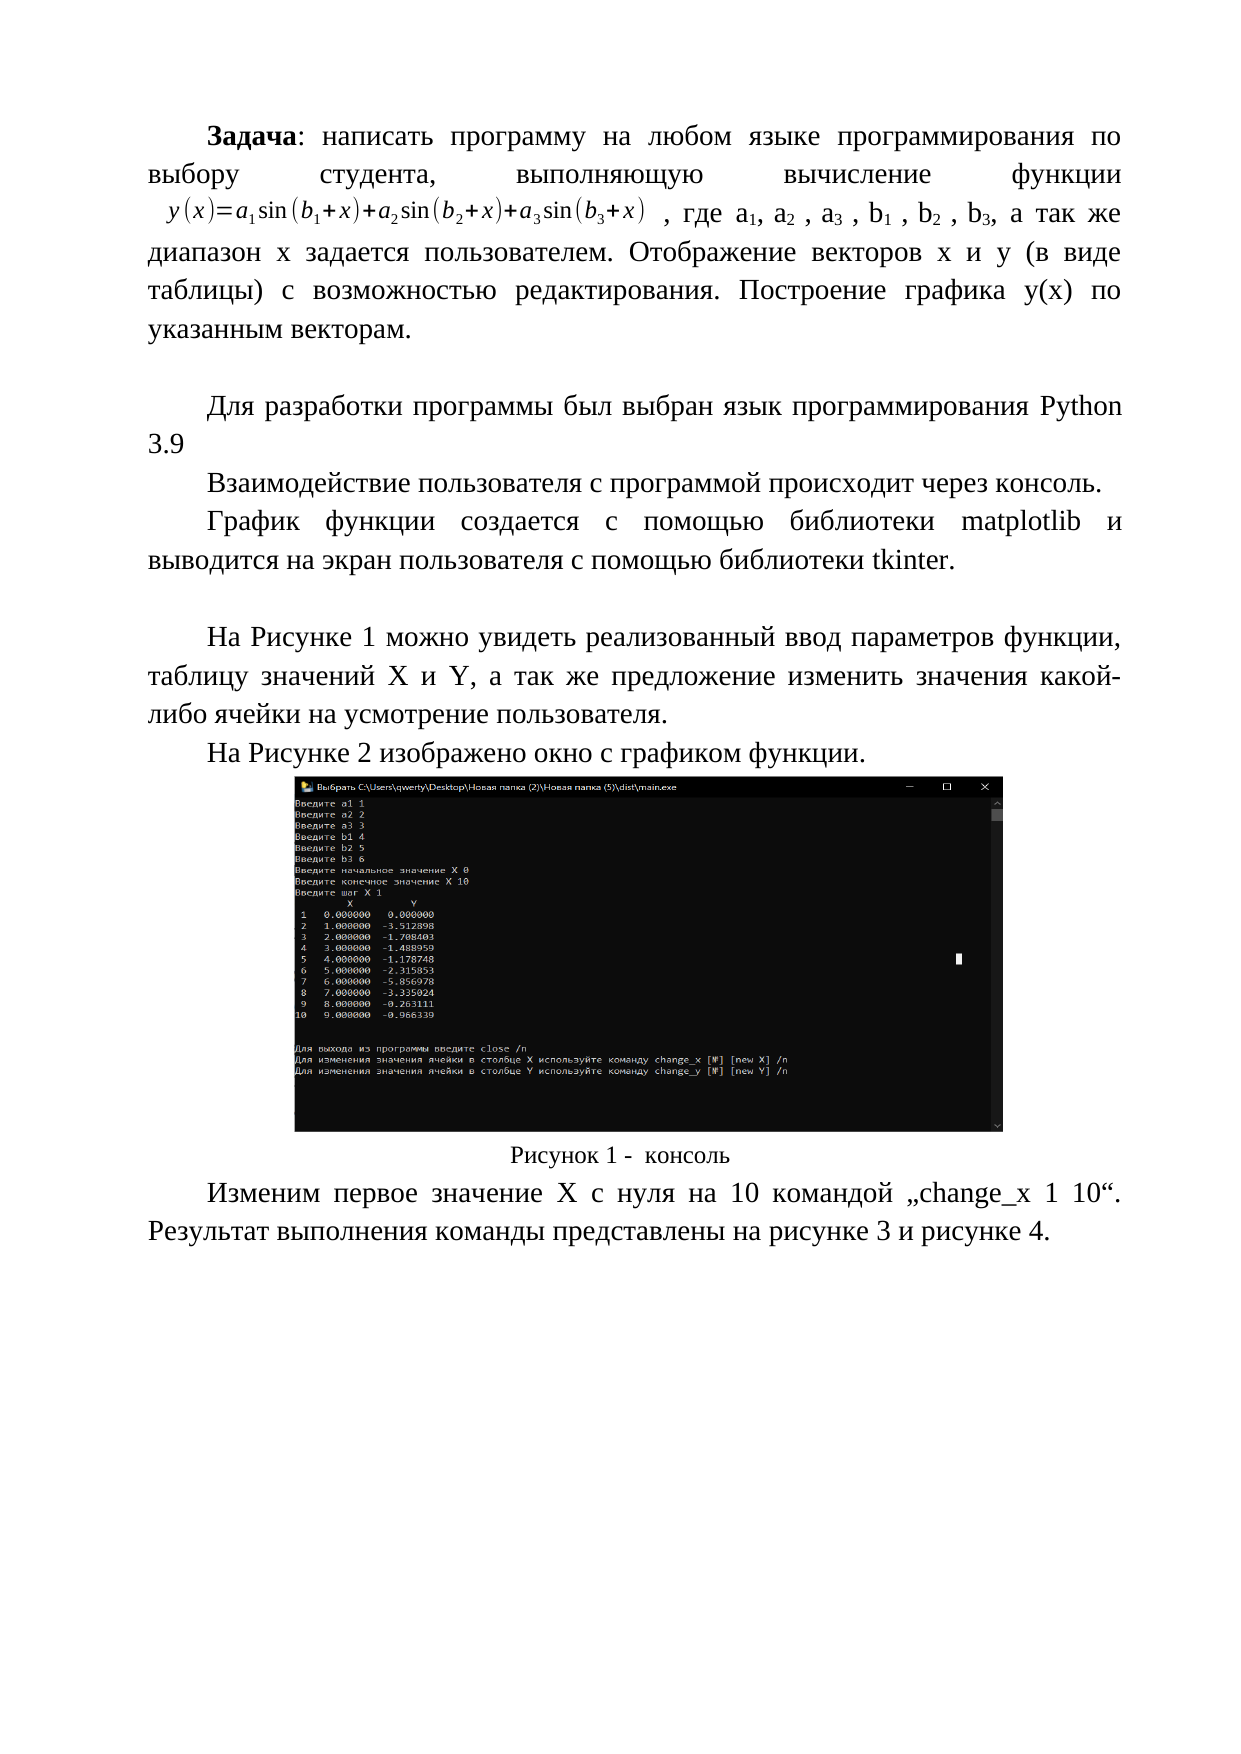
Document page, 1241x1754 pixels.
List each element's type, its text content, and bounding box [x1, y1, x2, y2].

text Взаимодействие пользователя с программой происходит через консоль. [148, 465, 1122, 498]
text Задача: написать программу на любом языке программирования по выбору студента, выполняющую вычисление функции , где a1, a2 , a3 , b1 , b2 , b3, а так же диапазон x задается пользователем. Отображение векторов x и y (в виде таблицы) с возможностью редактирования. Построение графика y(x) по указанным векторам. [148, 118, 1122, 344]
text На Рисунке 2 изображено окно с графиком функции. [148, 735, 1122, 768]
picture [294, 776, 1003, 1132]
text Изменим первое значение X с нуля на 10 командой „change_x 1 10“. Результат выполнения команды представлены на рисунке 3 и рисунке 4. [148, 1175, 1122, 1247]
text Рисунок 1 - консоль [118, 773, 1122, 1170]
text На Рисунке 1 можно увидеть реализованный ввод параметров функции, таблицу значений X и Y, а так же предложение изменить значения какой-либо ячейки на усмотрение пользователя. [148, 619, 1122, 730]
text График функции создается с помощью библиотеки matplotlib и выводится на экран пользователя с помощью библиотеки tkinter. [148, 503, 1122, 576]
text Для разработки программы был выбран язык программирования Python 3.9 [148, 388, 1122, 460]
